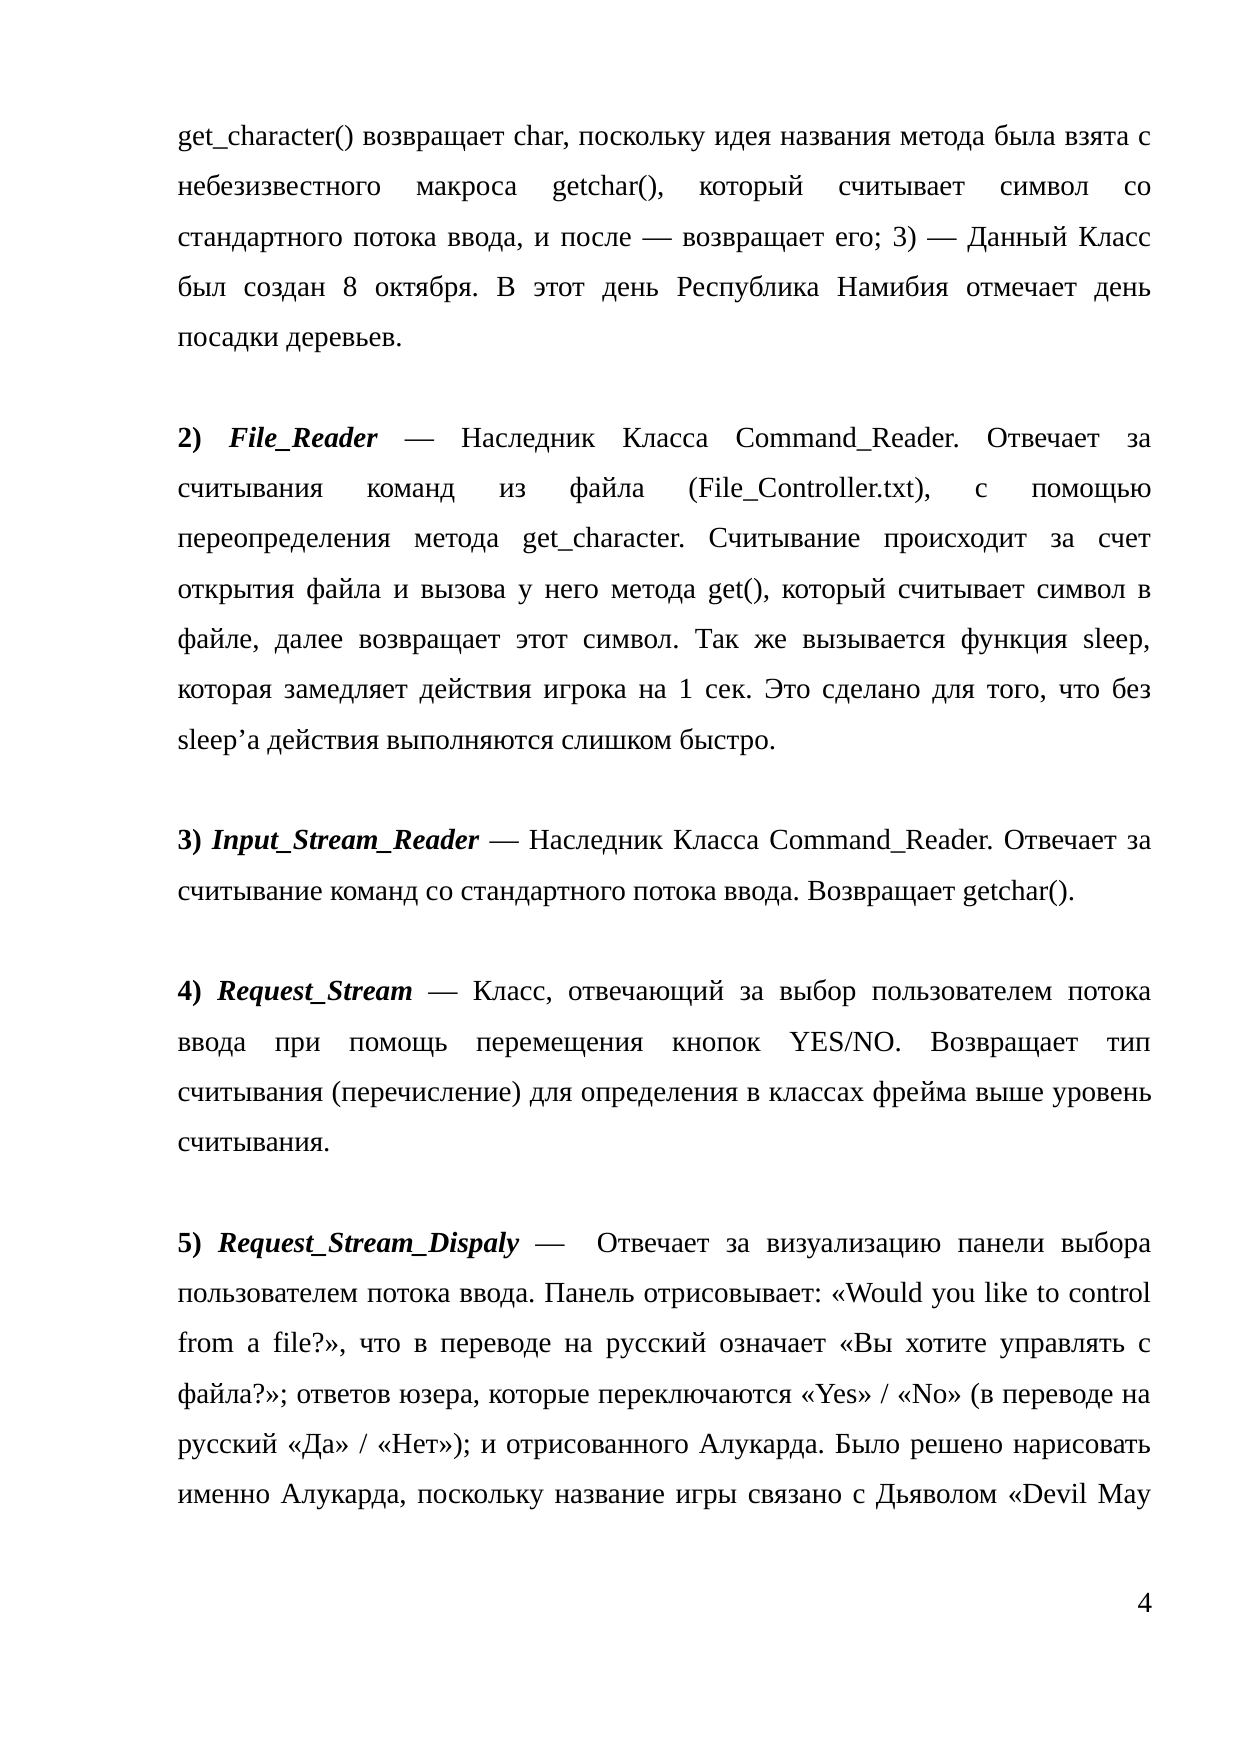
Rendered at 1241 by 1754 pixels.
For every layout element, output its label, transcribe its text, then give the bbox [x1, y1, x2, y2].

text 5) Request_Stream_Dispaly — Отвечает за визуализацию панели выбора пользователем потока ввода. Панель отрисовывает: «Would you like to control from a file?», что в переводе на русский означает «Вы хотите управлять с файла?»; ответов юзера, которые переключаются «Yes» / «No» (в переводе на русский «Да» / «Нет»); и отрисованного Алукарда. Было решено нарисовать именно Алукарда, поскольку название игры связано с Дьяволом «Devil May [177, 1225, 1152, 1510]
text 4) Request_Stream — Класс, отвечающий за выбор пользователем потока ввода при помощь перемещения кнопок YES/NO. Возвращает тип считывания (перечисление) для определения в классах фрейма выше уровень считывания. [177, 973, 1152, 1158]
text get_character() возвращает char, поскольку идея названия метода была взята с небезизвестного макроса getchar(), который считывает символ со стандартного потока ввода, и после — возвращает его; 3) — Данный Класс был создан 8 октября. В этот день Республика Намибия отмечает день посадки деревьев. [177, 118, 1152, 353]
text 3) Input_Stream_Reader — Наследник Класса Command_Reader. Отвечает за считывание команд со стандартного потока ввода. Возвращает getchar(). [177, 822, 1152, 906]
text 2) File_Reader — Наследник Класса Command_Reader. Отвечает за считывания команд из файла (File_Controller.txt), с помощью переопределения метода get_character. Считывание происходит за счет открытия файла и вызова у него метода get(), который считывает символ в файле, далее возвращает этот символ. Так же вызывается функция sleep, которая замедляет действия игрока на 1 сек. Это сделано для того, что без sleep’a действия выполняются слишком быстро. [177, 420, 1152, 755]
